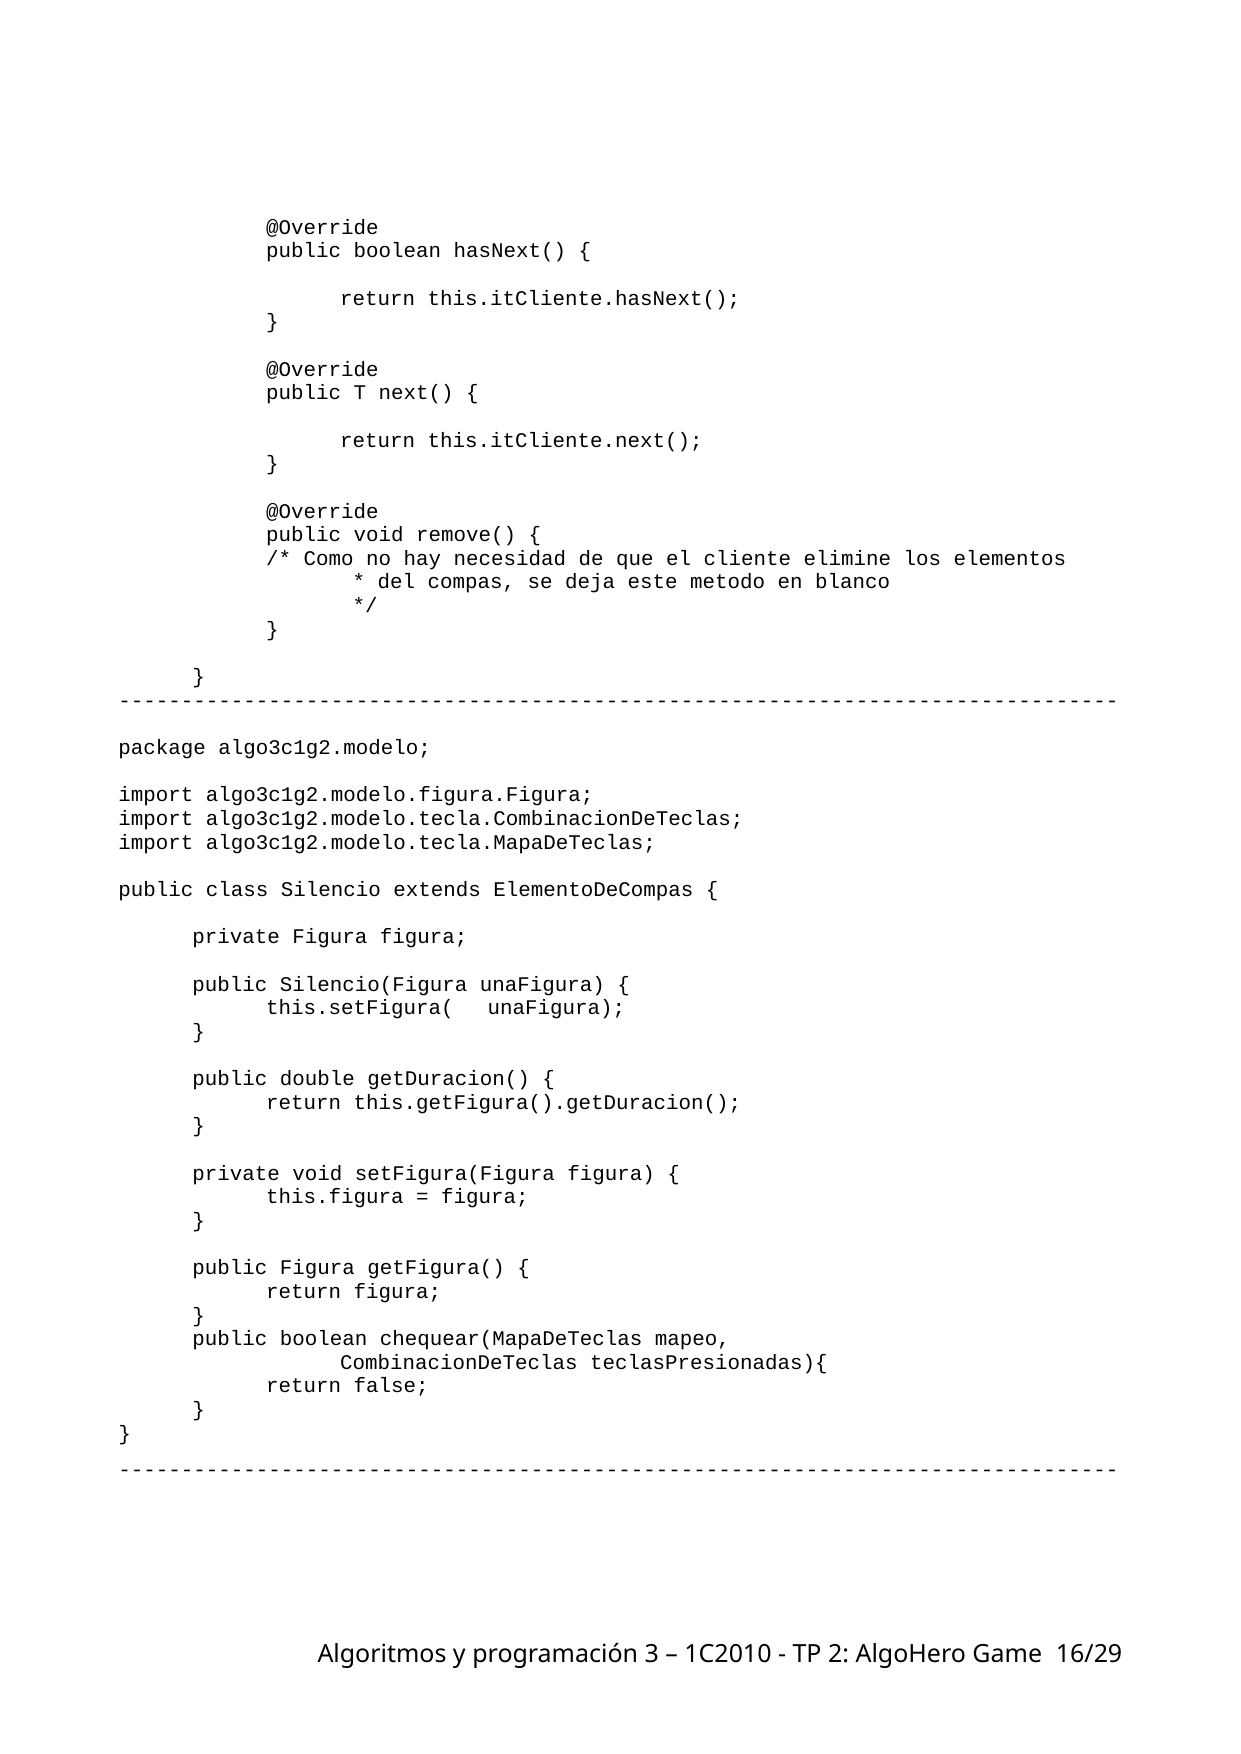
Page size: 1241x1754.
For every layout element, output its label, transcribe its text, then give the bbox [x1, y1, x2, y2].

text public boolean chequear(MapaDeTeclas mapeo, [118, 1328, 1122, 1352]
text -------------------------------------------------------------------------------- [118, 1459, 1122, 1483]
text return this.getFigura().getDuracion(); [118, 1092, 1122, 1115]
text this.setFigura( unaFigura); [118, 997, 1122, 1021]
text } [118, 1210, 1122, 1234]
text } [118, 1399, 1122, 1423]
text } [118, 1021, 1122, 1044]
text return figura; [118, 1281, 1122, 1304]
text package algo3c1g2.modelo; [118, 737, 1122, 761]
text public boolean hasNext() { [118, 241, 1122, 264]
text public class Silencio extends ElementoDeCompas { [118, 879, 1122, 903]
text return this.itCliente.next(); [118, 430, 1122, 453]
text private void setFigura(Figura figura) { [118, 1163, 1122, 1186]
text } [118, 311, 1122, 335]
text } [118, 453, 1122, 477]
text public void remove() { [118, 524, 1122, 548]
text return this.itCliente.hasNext(); [118, 288, 1122, 311]
text @Override [118, 501, 1122, 524]
text public Silencio(Figura unaFigura) { [118, 973, 1122, 997]
text /* Como no hay necesidad de que el cliente elimine los elementos [118, 548, 1122, 572]
text } [118, 1304, 1122, 1328]
text this.figura = figura; [118, 1186, 1122, 1210]
text import algo3c1g2.modelo.tecla.MapaDeTeclas; [118, 832, 1122, 855]
text public double getDuracion() { [118, 1068, 1122, 1092]
text CombinacionDeTeclas teclasPresionadas){ [118, 1352, 1122, 1376]
text return false; [118, 1376, 1122, 1399]
text @Override [118, 217, 1122, 241]
text public Figura getFigura() { [118, 1257, 1122, 1281]
text } [118, 619, 1122, 642]
text public T next() { [118, 382, 1122, 406]
text * del compas, se deja este metodo en blanco [118, 572, 1122, 595]
text import algo3c1g2.modelo.tecla.CombinacionDeTeclas; [118, 808, 1122, 832]
text */ [118, 595, 1122, 619]
text -------------------------------------------------------------------------------- [118, 690, 1122, 713]
text } [118, 1115, 1122, 1139]
text @Override [118, 359, 1122, 382]
text private Figura figura; [118, 926, 1122, 950]
text } [118, 666, 1122, 690]
text } [118, 1423, 1122, 1446]
text import algo3c1g2.modelo.figura.Figura; [118, 784, 1122, 808]
